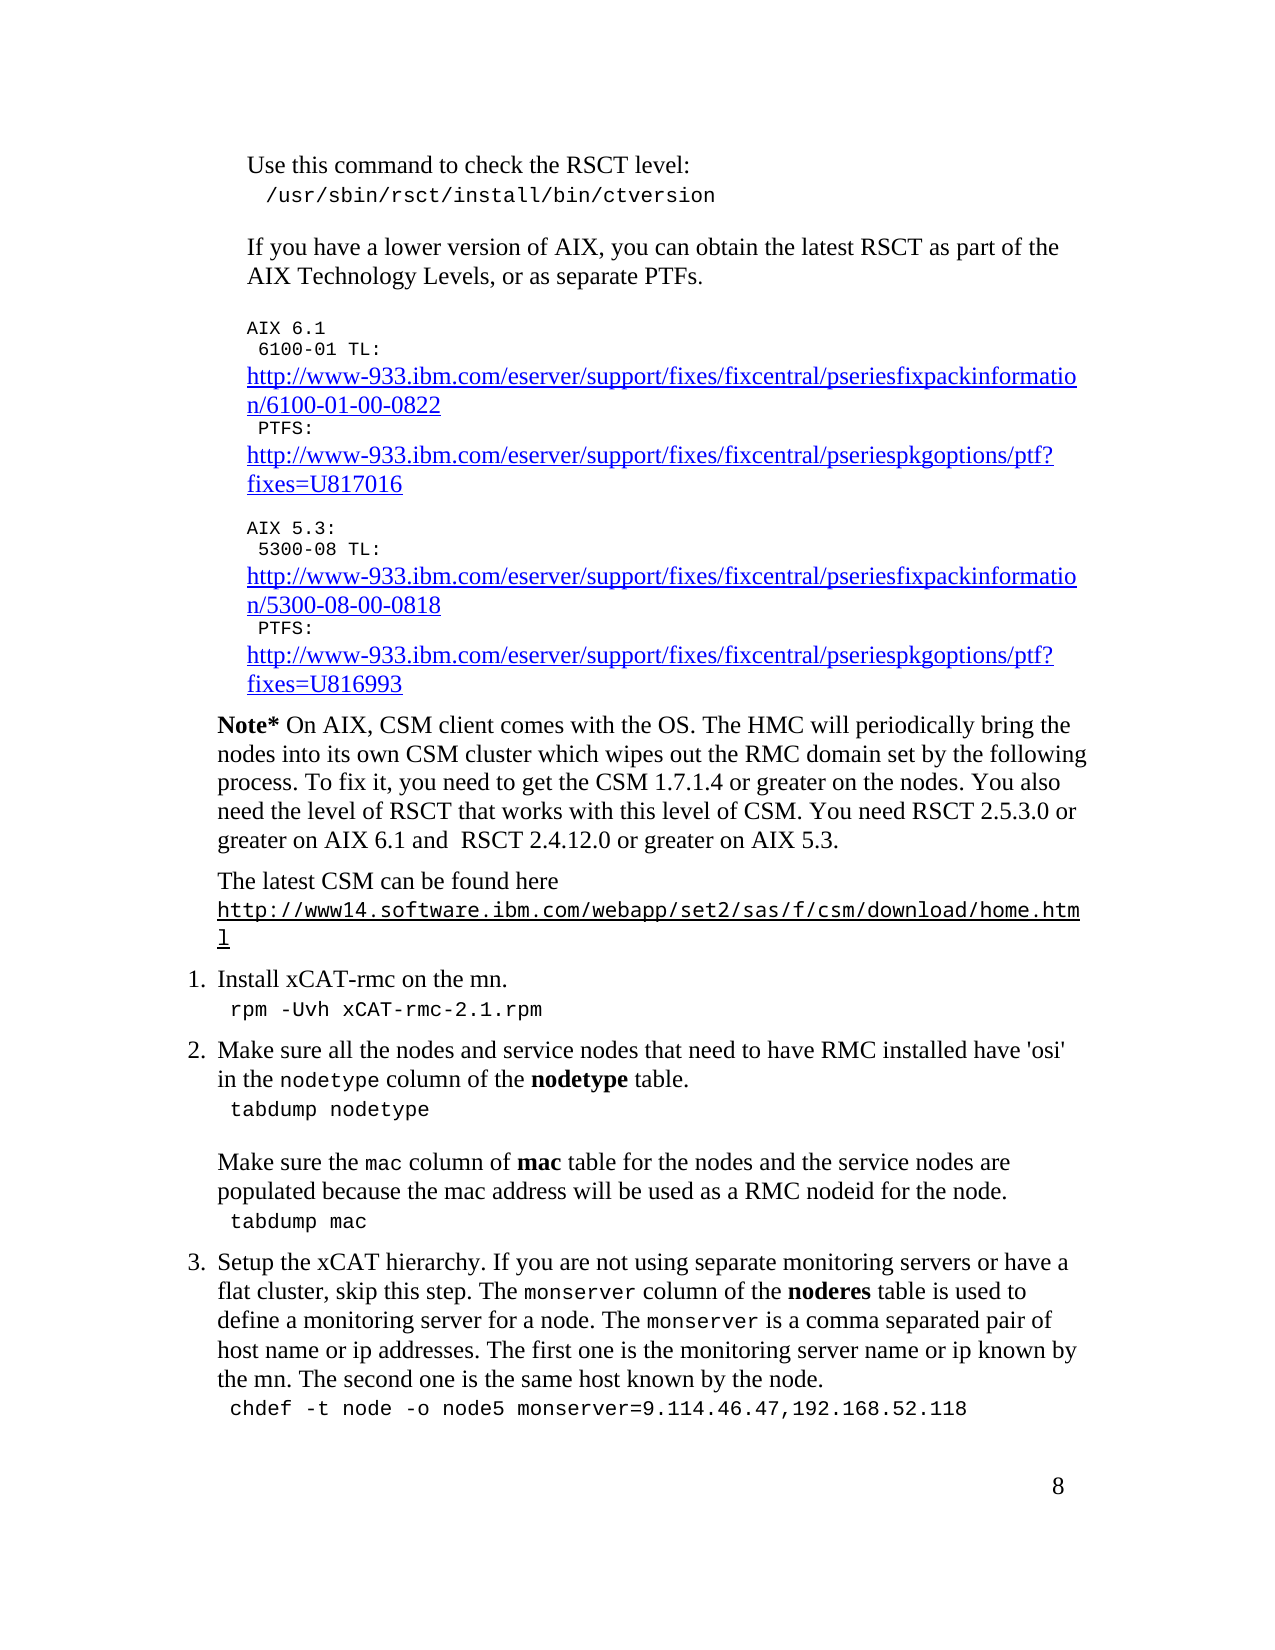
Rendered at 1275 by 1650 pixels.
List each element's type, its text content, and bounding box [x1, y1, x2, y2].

list Use this command to check the RSCT level: /usr/sbin/rsct/install/bin/ctversion If you have a lower version of AIX, you can obtain the latest RSCT as part of the AIX Technology Levels, or as separate PTFs. AIX 6.1 6100-01 TL: http://www-933.ibm.com/eserver/support/fixes/fixcentral/pseriesfixpackinformation/6100-01-00-0822 PTFS: http://www-933.ibm.com/eserver/support/fixes/fixcentral/pseriespkgoptions/ptf?fixes=U817016 AIX 5.3: 5300-08 TL: http://www-933.ibm.com/eserver/support/fixes/fixcentral/pseriesfixpackinformation/5300-08-00-0818 PTFS: http://www-933.ibm.com/eserver/support/fixes/fixcentral/pseriespkgoptions/ptf?fixes=U816993 [217, 150, 1087, 697]
list Install xCAT-rmc on the mn. rpm -Uvh xCAT-rmc-2.1.rpm [187, 964, 1087, 1023]
list Setup the xCAT hierarchy. If you are not using separate monitoring servers or have a flat cluster, skip this step. The monserver column of the noderes table is used to define a monitoring server for a node. The monserver is a comma separated pair of host name or ip addresses. The first one is the monitoring server name or ip known by the mn. The second one is the same host known by the node. chdef -t node -o node5 monserver=9.114.46.47,192.168.52.118 [187, 1247, 1087, 1422]
list Make sure all the nodes and service nodes that need to have RMC installed have 'osi' in the nodetype column of the nodetype table. tabdump nodetype Make sure the mac column of mac table for the nodes and the service nodes are populated because the mac address will be used as a RMC nodeid for the node. tabdump mac [187, 1035, 1087, 1234]
list The latest CSM can be found here http://www14.software.ibm.com/webapp/set2/sas/f/csm/download/home.html [187, 866, 1087, 952]
list Note* On AIX, CSM client comes with the OS. The HMC will periodically bring the nodes into its own CSM cluster which wipes out the RMC domain set by the following process. To fix it, you need to get the CSM 1.7.1.4 or greater on the nodes. You also need the level of RSCT that works with this level of CSM. You need RSCT 2.5.3.0 or greater on AIX 6.1 and RSCT 2.4.12.0 or greater on AIX 5.3. [187, 710, 1087, 854]
